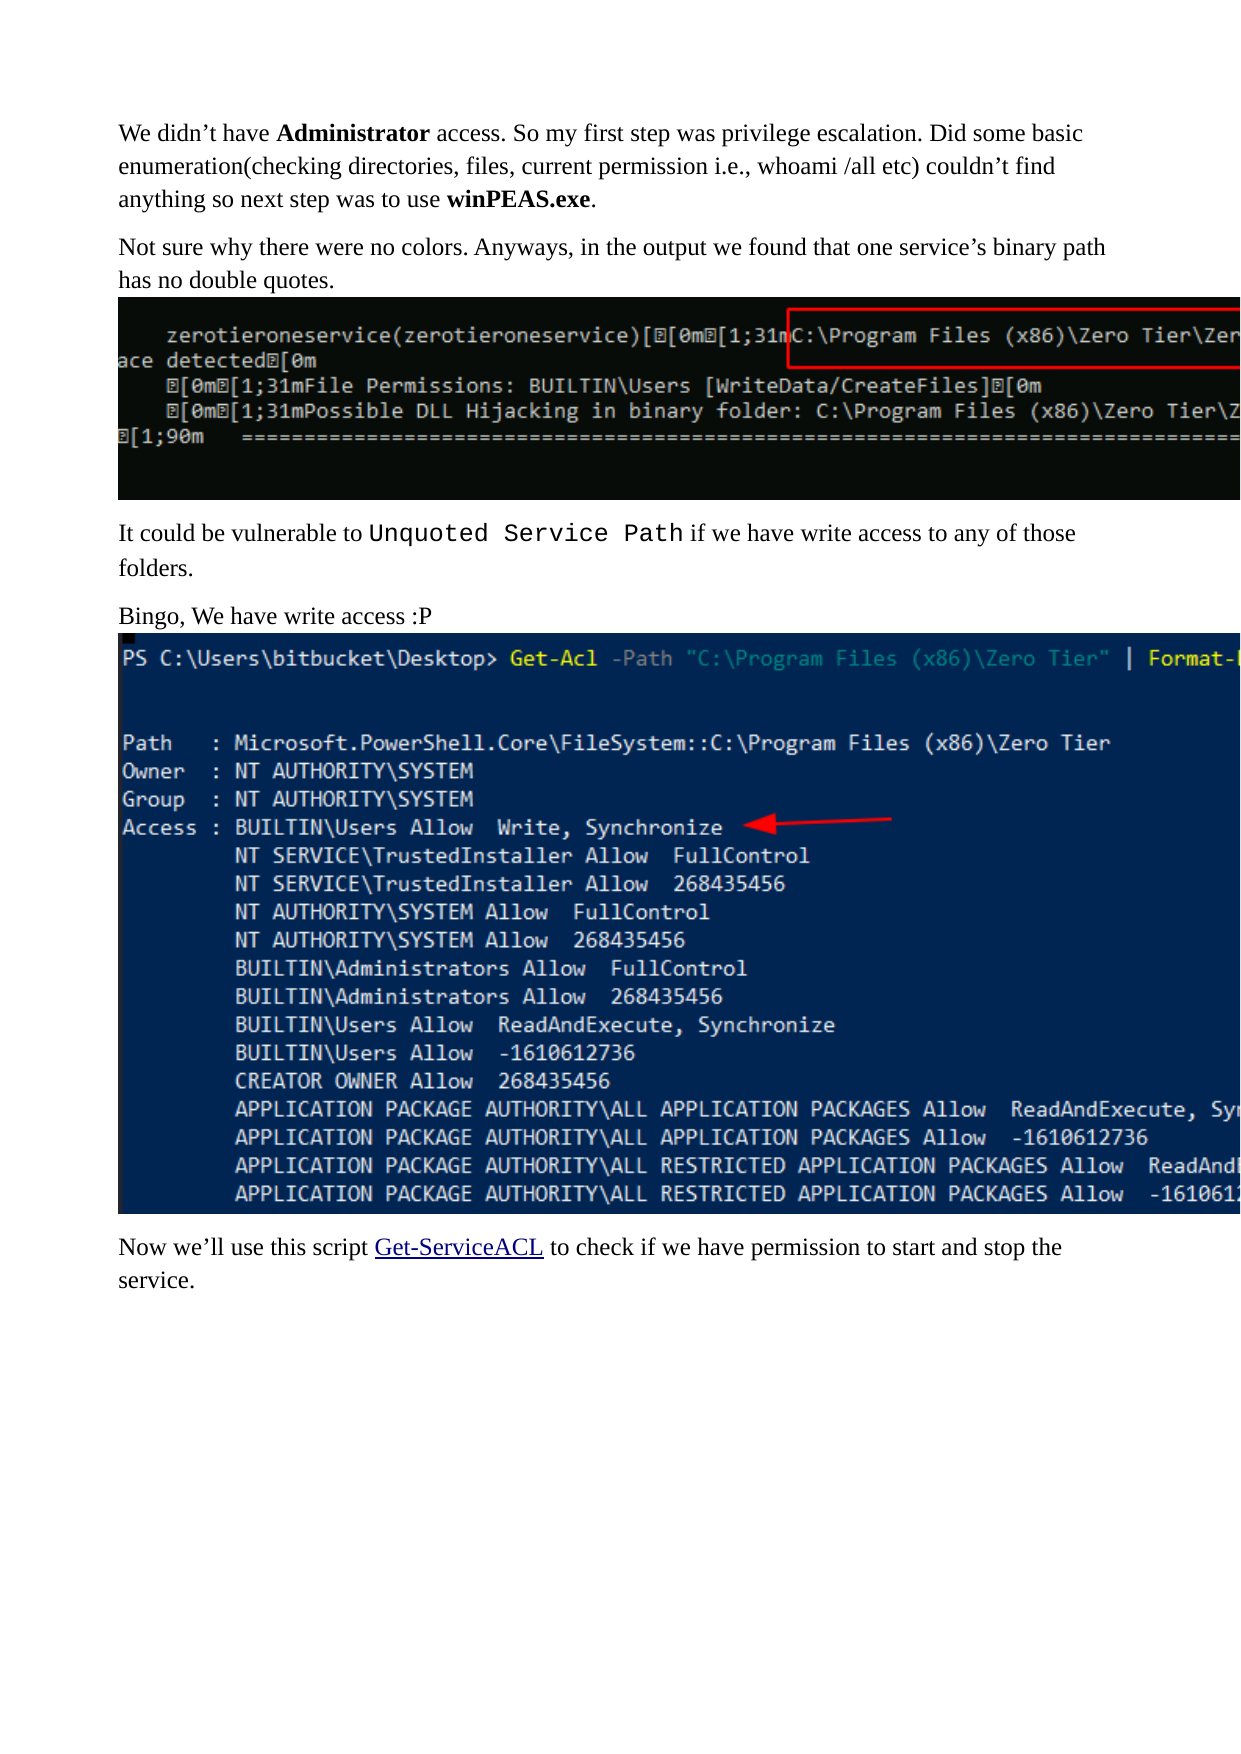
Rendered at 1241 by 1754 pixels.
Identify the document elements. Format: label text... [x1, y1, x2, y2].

text It could be vulnerable to Unquoted Service Path if we have write access to any of those folders. [118, 518, 1122, 582]
text Not sure why there were no colors. Anyways, in the output we found that one service’s binary path has no double quotes. [118, 232, 1122, 297]
text Now we’ll use this script Get-ServiceACL to check if we have permission to start and stop the service. [118, 1232, 1122, 1294]
picture [118, 297, 1241, 500]
picture [118, 633, 1241, 1214]
text We didn’t have Administrator access. So my first step was privilege escalation. Did some basic enumeration(checking directories, files, current permission i.e., whoami /all etc) couldn’t find anything so next step was to use winPEAS.exe. [118, 118, 1122, 213]
text Bingo, We have write access :P [118, 601, 1122, 633]
